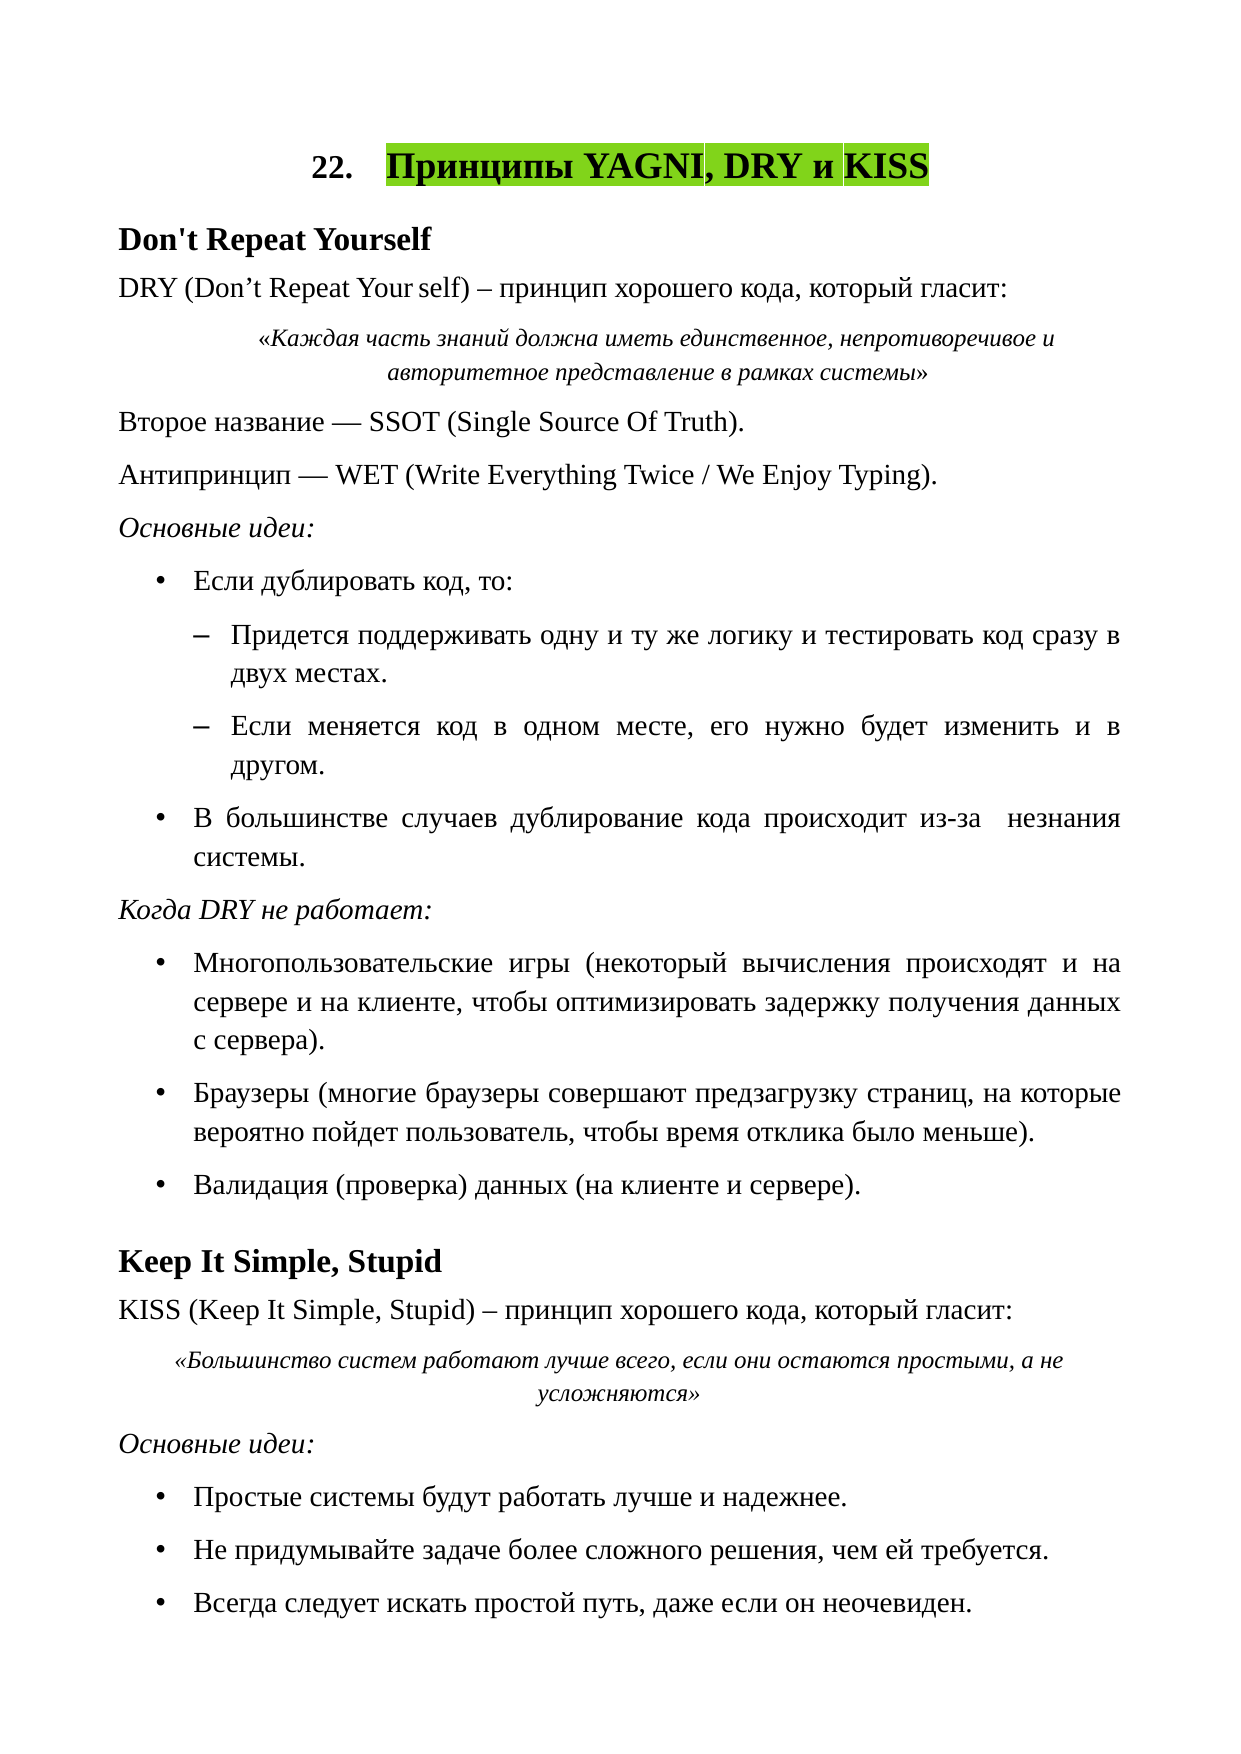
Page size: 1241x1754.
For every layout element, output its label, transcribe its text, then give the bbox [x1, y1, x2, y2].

text Антипринцип — WET (Write Everything Twice / We Enjoy Typing). [118, 457, 1122, 491]
list Придется поддерживать одну и ту же логику и тестировать код сразу в двух местах. [193, 617, 1122, 689]
text Основные идеи: [118, 510, 1122, 544]
subtitle Don't Repeat Yourself [118, 219, 1122, 258]
text DRY (Don’t Repeat Your self) – принцип хорошего кода, который гласит: [118, 270, 1122, 304]
list Не придумывайте задаче более сложного решения, чем ей требуется. [156, 1532, 1122, 1566]
text «Большинство систем работают лучше всего, если они остаются простыми, а не усложняются» [118, 1345, 1122, 1407]
text Основные идеи: [118, 1426, 1122, 1459]
list Браузеры (многие браузеры совершают предзагрузку страниц, на которые вероятно пойдет пользователь, чтобы время отклика было меньше). [156, 1076, 1122, 1148]
text KISS (Keep It Simple, Stupid) – принцип хорошего кода, который гласит: [118, 1292, 1122, 1326]
text Когда DRY не работает: [118, 892, 1122, 926]
list Если меняется код в одном месте, его нужно будет изменить и в другом. [193, 708, 1122, 781]
list Валидация (проверка) данных (на клиенте и сервере). [156, 1167, 1122, 1201]
list В большинстве случаев дублирование кода происходит из-за незнания системы. [156, 800, 1122, 872]
list Многопользовательские игры (некоторый вычисления происходят и на сервере и на клиенте, чтобы оптимизировать задержку получения данных с сервера). [156, 945, 1122, 1056]
list Всегда следует искать простой путь, даже если он неочевиден. [156, 1586, 1122, 1619]
text Второе название — SSOT (Single Source Of Truth). [118, 404, 1122, 438]
list «Каждая часть знаний должна иметь единственное, непротиворечивое и авторитетное представление в рамках системы» [156, 323, 1122, 385]
list Простые системы будут работать лучше и надежнее. [156, 1479, 1122, 1513]
subtitle Keep It Simple, Stupid [118, 1241, 1122, 1280]
subtitle Принципы YAGNI, DRY и KISS [118, 143, 1122, 186]
list Если дублировать код, то: [156, 563, 1122, 597]
